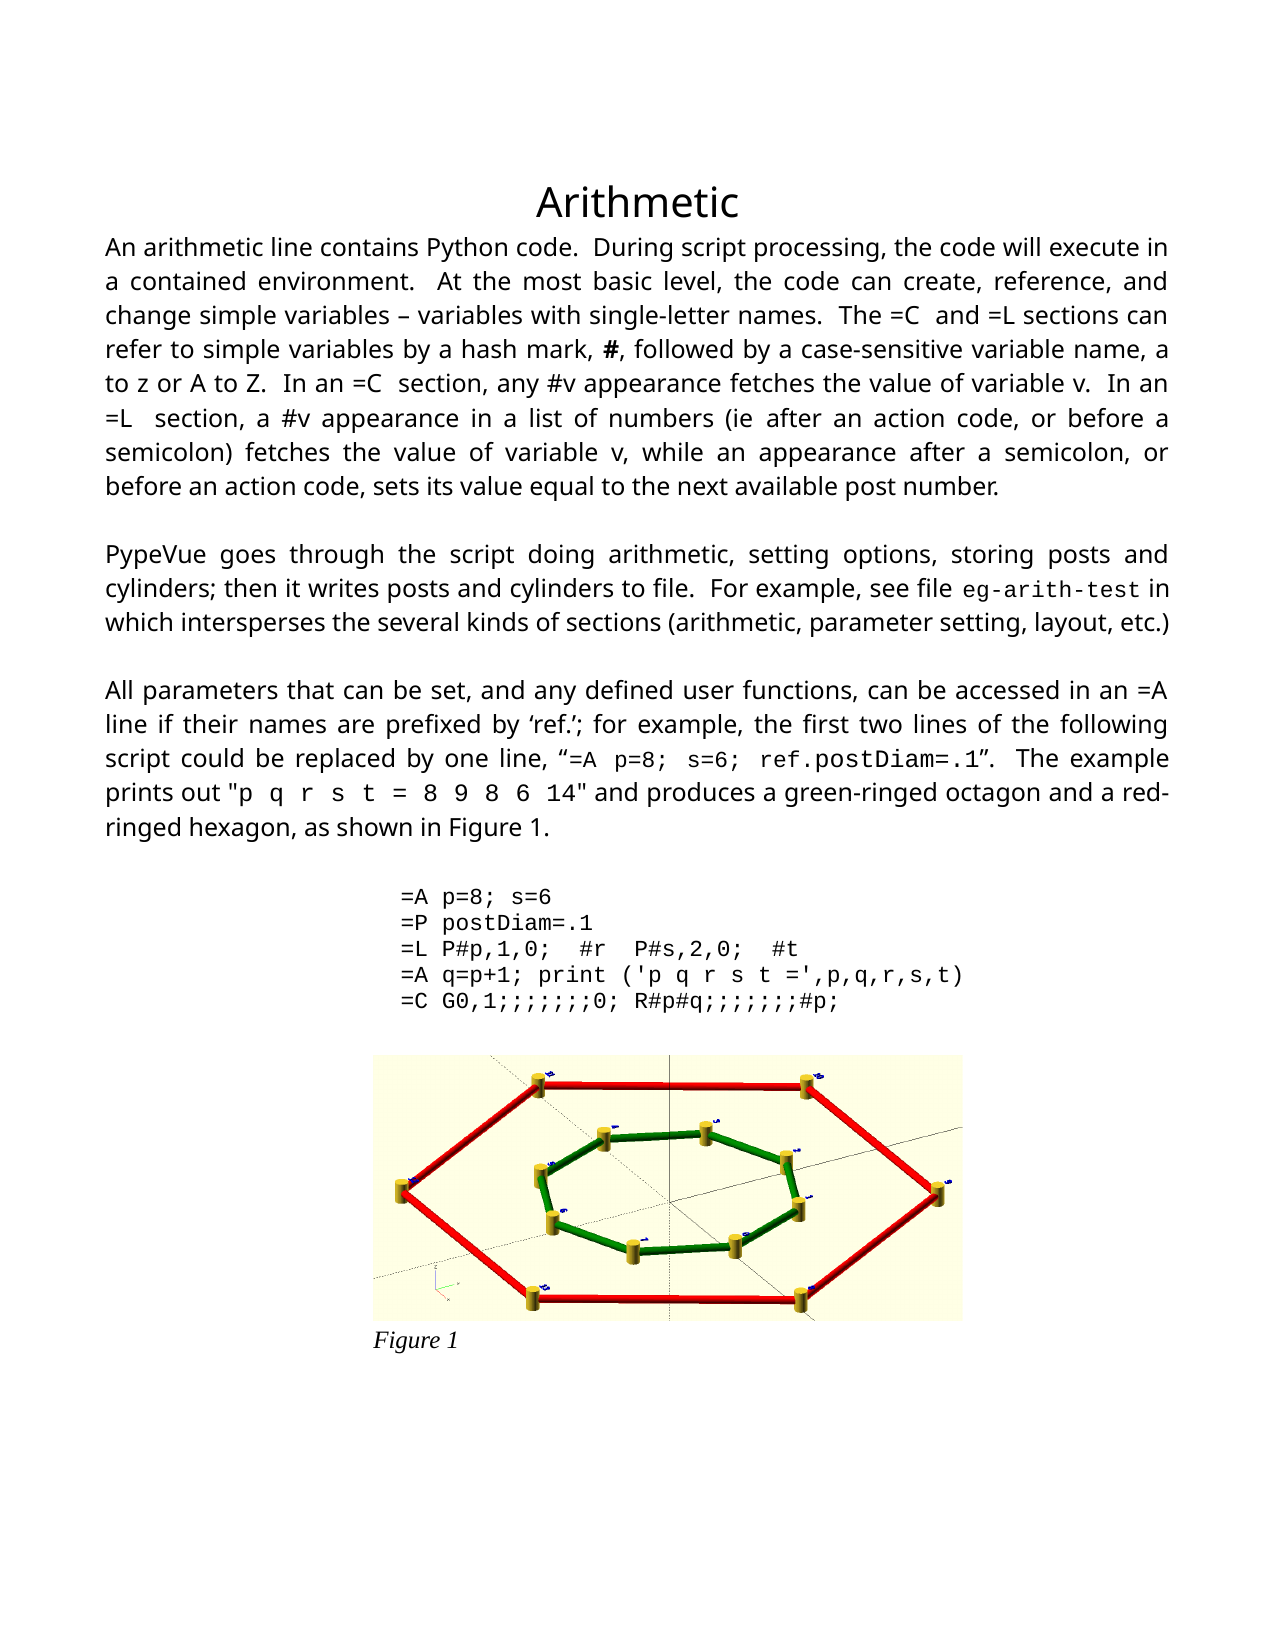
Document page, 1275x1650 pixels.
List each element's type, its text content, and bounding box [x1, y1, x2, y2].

text =A q=p+1; print ('p q r s t =',p,q,r,s,t) [105, 963, 1170, 989]
text Arithmetic [105, 173, 1170, 230]
text Figure 1 [373, 1321, 963, 1354]
text =C G0,1;;;;;;;0; R#p#q;;;;;;;#p; [105, 989, 1170, 1015]
text =L P#p,1,0; #r P#s,2,0; #t [105, 937, 1170, 963]
picture [373, 1055, 963, 1321]
text All parameters that can be set, and any defined user functions, can be accessed in an =A line if their names are prefixed by ‘ref.’; for example, the first two lines of the following script could be replaced by one line, “=A p=8; s=6; ref.postDiam=.1”. The example prints out "p q r s t = 8 9 8 6 14" and produces a green-ringed octagon and a red-ringed hexagon, as shown in Figure 1. [105, 673, 1170, 843]
text =A p=8; s=6 [105, 877, 1170, 912]
text An arithmetic line contains Python code. During script processing, the code will execute in a contained environment. At the most basic level, the code can create, reference, and change simple variables – variables with single-letter names. The =C and =L sections can refer to simple variables by a hash mark, #, followed by a case-sensitive variable name, a to z or A to Z. In an =C section, any #v appearance fetches the value of variable v. In an =L section, a #v appearance in a list of numbers (ie after an action code, or before a semicolon) fetches the value of variable v, while an appearance after a semicolon, or before an action code, sets its value equal to the next available post number. [105, 230, 1170, 502]
text =P postDiam=.1 [105, 912, 1170, 937]
text PypeVue goes through the script doing arithmetic, setting options, storing posts and cylinders; then it writes posts and cylinders to file. For example, see file eg-arith-test in which intersperses the several kinds of sections (arithmetic, parameter setting, layout, etc.) [105, 536, 1170, 639]
